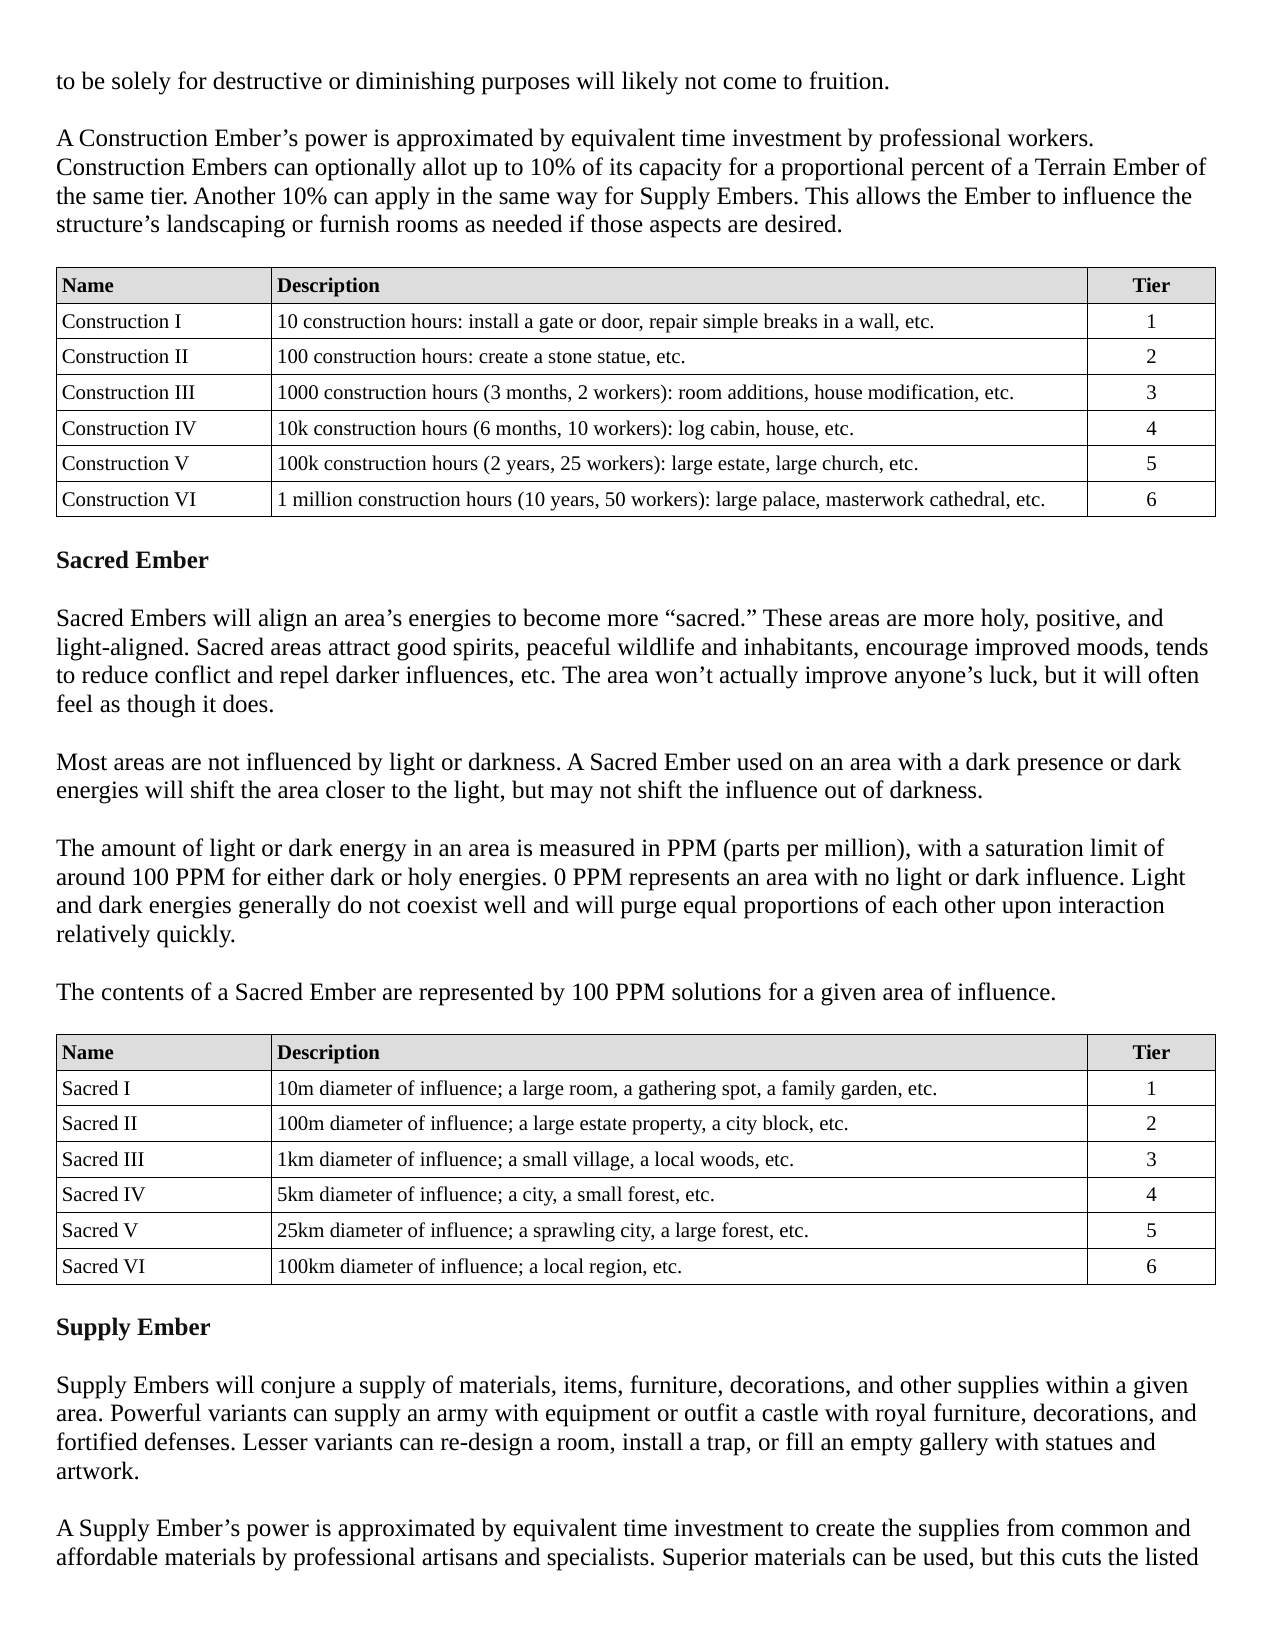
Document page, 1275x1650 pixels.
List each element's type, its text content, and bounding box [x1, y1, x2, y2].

table_cell Sacred IV [57, 1178, 271, 1212]
text Sacred Embers will align an area’s energies to become more “sacred.” These areas are more holy, positive, and light-aligned. Sacred areas attract good spirits, peaceful wildlife and inhabitants, encourage improved moods, tends to reduce conflict and repel darker influences, etc. The area won’t actually improve anyone’s luck, but it will often feel as though it does. [56, 603, 1215, 718]
table_cell Sacred II [57, 1106, 271, 1141]
text Supply Embers will conjure a supply of materials, items, furniture, decorations, and other supplies within a given area. Powerful variants can supply an army with equipment or outfit a castle with royal furniture, decorations, and fortified defenses. Lesser variants can re-design a room, install a trap, or fill an empty gallery with statues and artwork. [56, 1370, 1215, 1485]
subtitle Supply Ember [56, 1312, 1215, 1341]
text The contents of a Sacred Ember are represented by 100 PPM solutions for a given area of influence. [56, 977, 1215, 1005]
table_cell 100 construction hours: create a stone statue, etc. [272, 339, 1087, 374]
table_cell 6 [1088, 1249, 1215, 1283]
table_cell 100km diameter of influence; a local region, etc. [272, 1249, 1087, 1283]
text Most areas are not influenced by light or darkness. A Sacred Ember used on an area with a dark presence or dark energies will shift the area closer to the light, but may not shift the influence out of darkness. [56, 747, 1215, 804]
table_cell 6 [1088, 482, 1215, 516]
table_cell 1000 construction hours (3 months, 2 workers): room additions, house modification, etc. [272, 375, 1087, 409]
table_cell Sacred VI [57, 1249, 271, 1283]
table_cell Construction V [57, 446, 271, 481]
table_cell Construction III [57, 375, 271, 409]
text A Construction Ember’s power is approximated by equivalent time investment by professional workers. Construction Embers can optionally allot up to 10% of its capacity for a proportional percent of a Terrain Ember of the same tier. Another 10% can apply in the same way for Supply Embers. This allows the Ember to influence the structure’s landscaping or furnish rooms as needed if those aspects are desired. [56, 123, 1215, 238]
table_cell 10k construction hours (6 months, 10 workers): log cabin, house, etc. [272, 411, 1087, 445]
table_cell 5 [1088, 1213, 1215, 1248]
table_header Name [57, 1035, 271, 1070]
table_cell 10m diameter of influence; a large room, a gathering spot, a family garden, etc. [272, 1071, 1087, 1105]
table_cell 2 [1088, 339, 1215, 374]
text to be solely for destructive or diminishing purposes will likely not come to fruition. [56, 66, 1215, 94]
table_cell 1 [1088, 1071, 1215, 1105]
table_cell Construction VI [57, 482, 271, 516]
table_cell 25km diameter of influence; a sprawling city, a large forest, etc. [272, 1213, 1087, 1248]
table_header Tier [1088, 1035, 1215, 1070]
table_cell 5 [1088, 446, 1215, 481]
table_cell 1 million construction hours (10 years, 50 workers): large palace, masterwork cathedral, etc. [272, 482, 1087, 516]
table_cell 3 [1088, 1142, 1215, 1177]
table_cell Construction I [57, 304, 271, 338]
table_cell Sacred I [57, 1071, 271, 1105]
table_header Name [57, 268, 271, 303]
text A Supply Ember’s power is approximated by equivalent time investment to create the supplies from common and affordable materials by professional artisans and specialists. Superior materials can be used, but this cuts the listed [56, 1513, 1215, 1571]
table_cell 1km diameter of influence; a small village, a local woods, etc. [272, 1142, 1087, 1177]
table_cell 2 [1088, 1106, 1215, 1141]
table_header Description [272, 268, 1087, 303]
table_cell 1 [1088, 304, 1215, 338]
table_cell 100k construction hours (2 years, 25 workers): large estate, large church, etc. [272, 446, 1087, 481]
table_cell Sacred III [57, 1142, 271, 1177]
table_cell 4 [1088, 1178, 1215, 1212]
table_cell Construction II [57, 339, 271, 374]
table_cell Construction IV [57, 411, 271, 445]
table_cell 5km diameter of influence; a city, a small forest, etc. [272, 1178, 1087, 1212]
table_cell 10 construction hours: install a gate or door, repair simple breaks in a wall, etc. [272, 304, 1087, 338]
table_header Tier [1088, 268, 1215, 303]
text The amount of light or dark energy in an area is measured in PPM (parts per million), with a saturation limit of around 100 PPM for either dark or holy energies. 0 PPM represents an area with no light or dark influence. Light and dark energies generally do not coexist well and will purge equal proportions of each other upon interaction relatively quickly. [56, 833, 1215, 948]
table_cell 100m diameter of influence; a large estate property, a city block, etc. [272, 1106, 1087, 1141]
table_cell 3 [1088, 375, 1215, 409]
table_cell Sacred V [57, 1213, 271, 1248]
table_cell 4 [1088, 411, 1215, 445]
table_header Description [272, 1035, 1087, 1070]
subtitle Sacred Ember [56, 545, 1215, 574]
